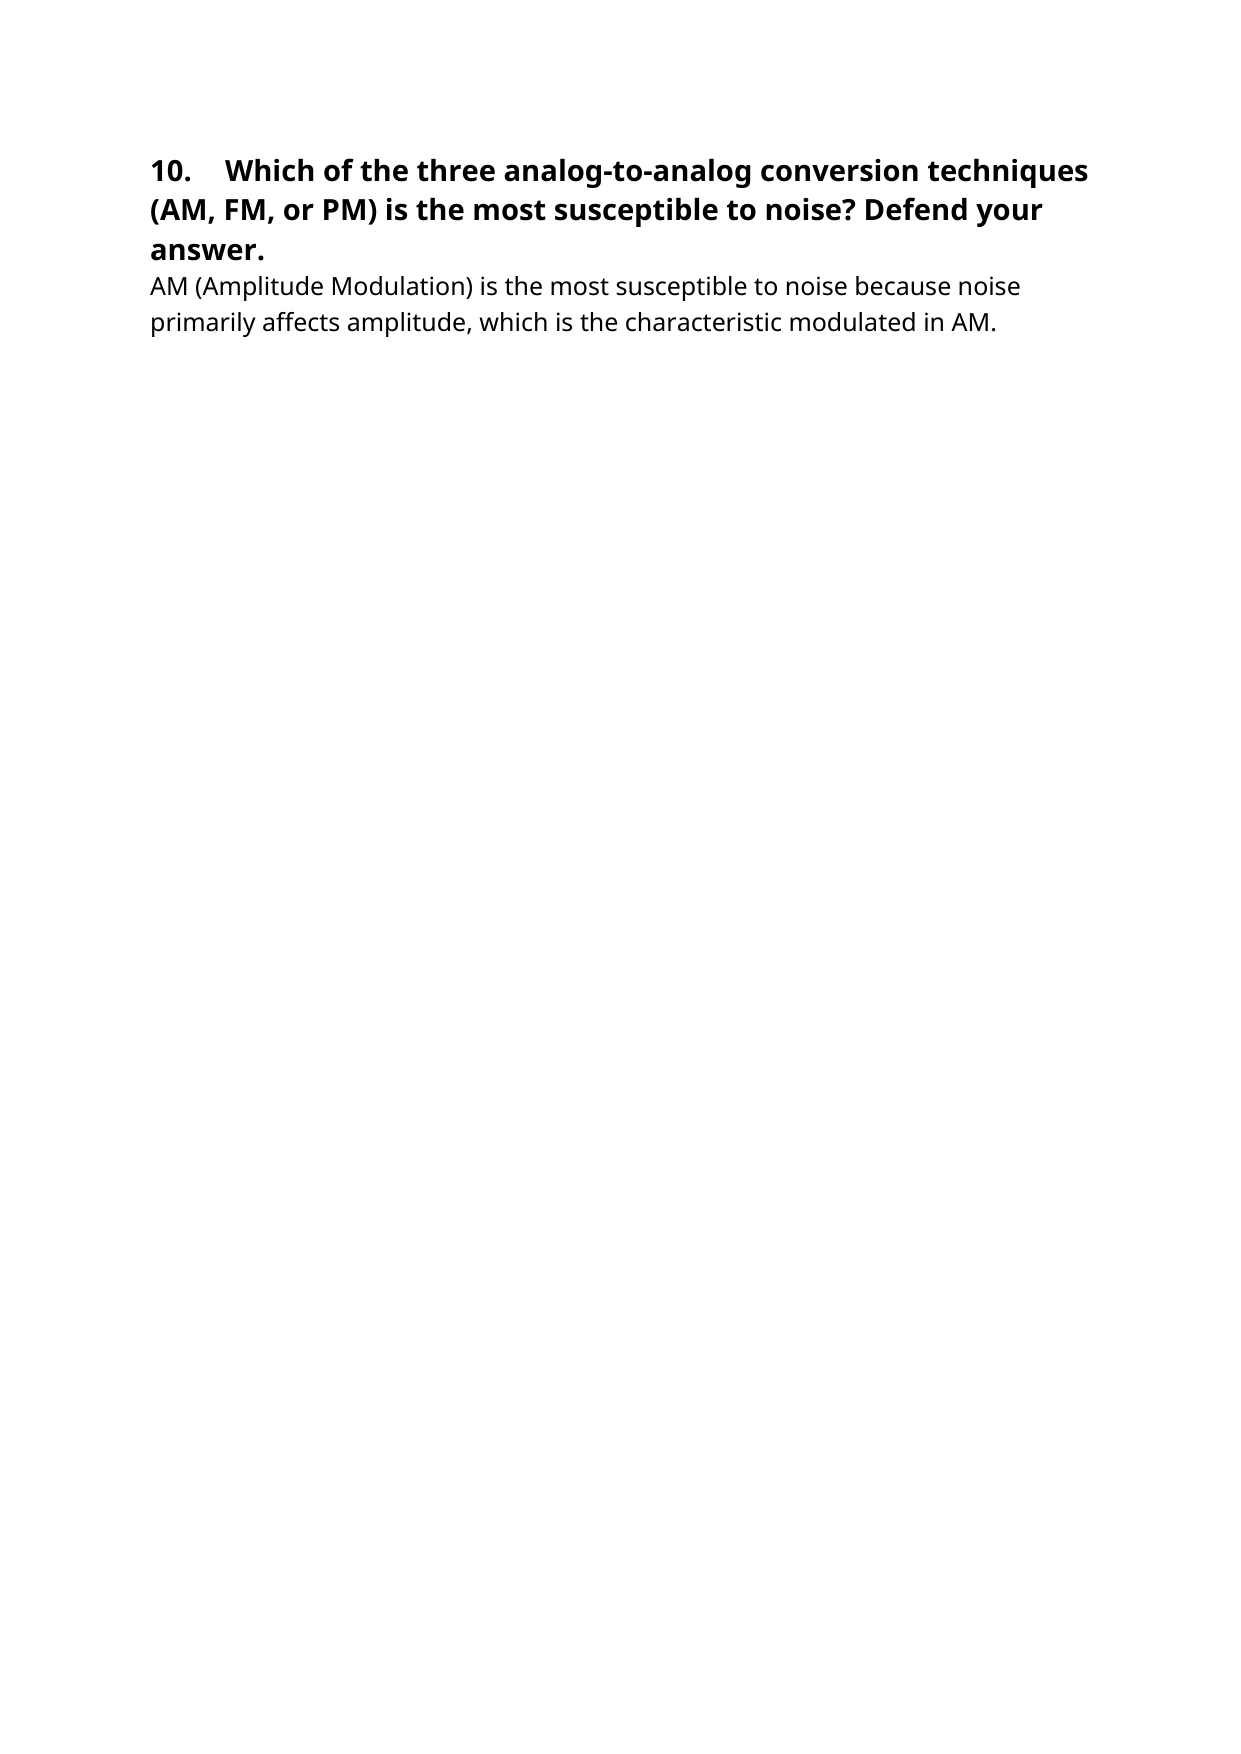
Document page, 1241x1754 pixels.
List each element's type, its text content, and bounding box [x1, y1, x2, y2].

subtitle Which of the three analog-to-analog conversion techniques (AM, FM, or PM) is the most susceptible to noise? Defend your answer. [150, 150, 1091, 269]
text AM (Amplitude Modulation) is the most susceptible to noise because noise primarily affects amplitude, which is the characteristic modulated in AM. [150, 269, 1091, 339]
